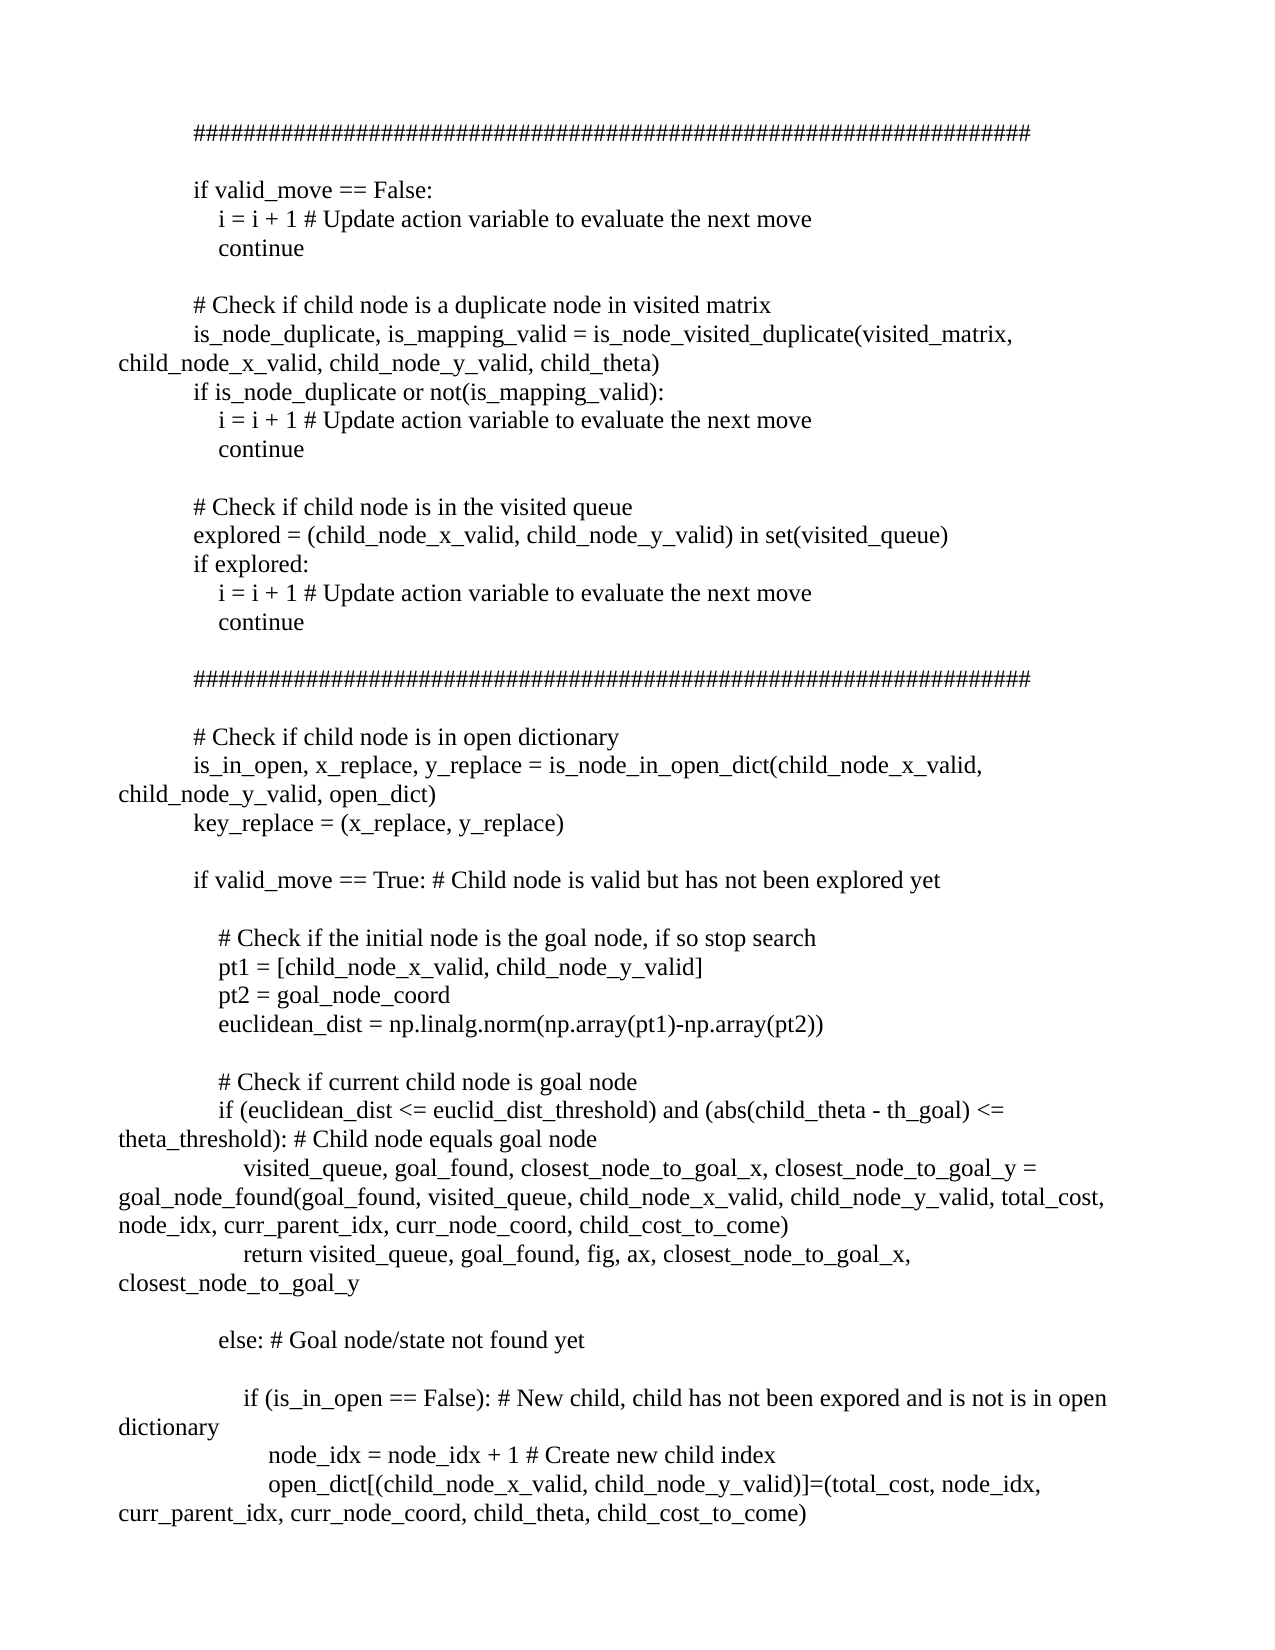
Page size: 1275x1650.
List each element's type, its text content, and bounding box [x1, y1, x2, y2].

text # Check if child node is in open dictionary [118, 722, 1157, 751]
text # Check if child node is in the visited queue [118, 492, 1157, 521]
text return visited_queue, goal_found, fig, ax, closest_node_to_goal_x, closest_node_to_goal_y [118, 1239, 1157, 1297]
text if explored: [118, 549, 1157, 578]
text i = i + 1 # Update action variable to evaluate the next move [118, 204, 1157, 233]
text if valid_move == True: # Child node is valid but has not been explored yet [118, 866, 1157, 894]
text ################################################################### [118, 118, 1157, 147]
text pt1 = [child_node_x_valid, child_node_y_valid] [118, 952, 1157, 981]
text i = i + 1 # Update action variable to evaluate the next move [118, 406, 1157, 434]
text # Check if child node is a duplicate node in visited matrix [118, 291, 1157, 319]
text continue [118, 607, 1157, 636]
text ################################################################### [118, 664, 1157, 693]
text pt2 = goal_node_coord [118, 981, 1157, 1009]
text # Check if the initial node is the goal node, if so stop search [118, 923, 1157, 952]
text euclidean_dist = np.linalg.norm(np.array(pt1)-np.array(pt2)) [118, 1009, 1157, 1038]
text if (is_in_open == False): # New child, child has not been expored and is not is in open dictionary [118, 1383, 1157, 1441]
text visited_queue, goal_found, closest_node_to_goal_x, closest_node_to_goal_y = goal_node_found(goal_found, visited_queue, child_node_x_valid, child_node_y_valid, total_cost, node_idx, curr_parent_idx, curr_node_coord, child_cost_to_come) [118, 1153, 1157, 1239]
text explored = (child_node_x_valid, child_node_y_valid) in set(visited_queue) [118, 521, 1157, 549]
text # Check if current child node is goal node [118, 1067, 1157, 1096]
text if is_node_duplicate or not(is_mapping_valid): [118, 377, 1157, 406]
text if (euclidean_dist <= euclid_dist_threshold) and (abs(child_theta - th_goal) <= theta_threshold): # Child node equals goal node [118, 1096, 1157, 1153]
text else: # Goal node/state not found yet [118, 1326, 1157, 1354]
text node_idx = node_idx + 1 # Create new child index [118, 1441, 1157, 1469]
text key_replace = (x_replace, y_replace) [118, 808, 1157, 837]
text is_node_duplicate, is_mapping_valid = is_node_visited_duplicate(visited_matrix, child_node_x_valid, child_node_y_valid, child_theta) [118, 319, 1157, 377]
text if valid_move == False: [118, 176, 1157, 204]
text is_in_open, x_replace, y_replace = is_node_in_open_dict(child_node_x_valid, child_node_y_valid, open_dict) [118, 751, 1157, 808]
text continue [118, 233, 1157, 262]
text continue [118, 434, 1157, 463]
text open_dict[(child_node_x_valid, child_node_y_valid)]=(total_cost, node_idx, curr_parent_idx, curr_node_coord, child_theta, child_cost_to_come) [118, 1469, 1157, 1527]
text i = i + 1 # Update action variable to evaluate the next move [118, 578, 1157, 607]
